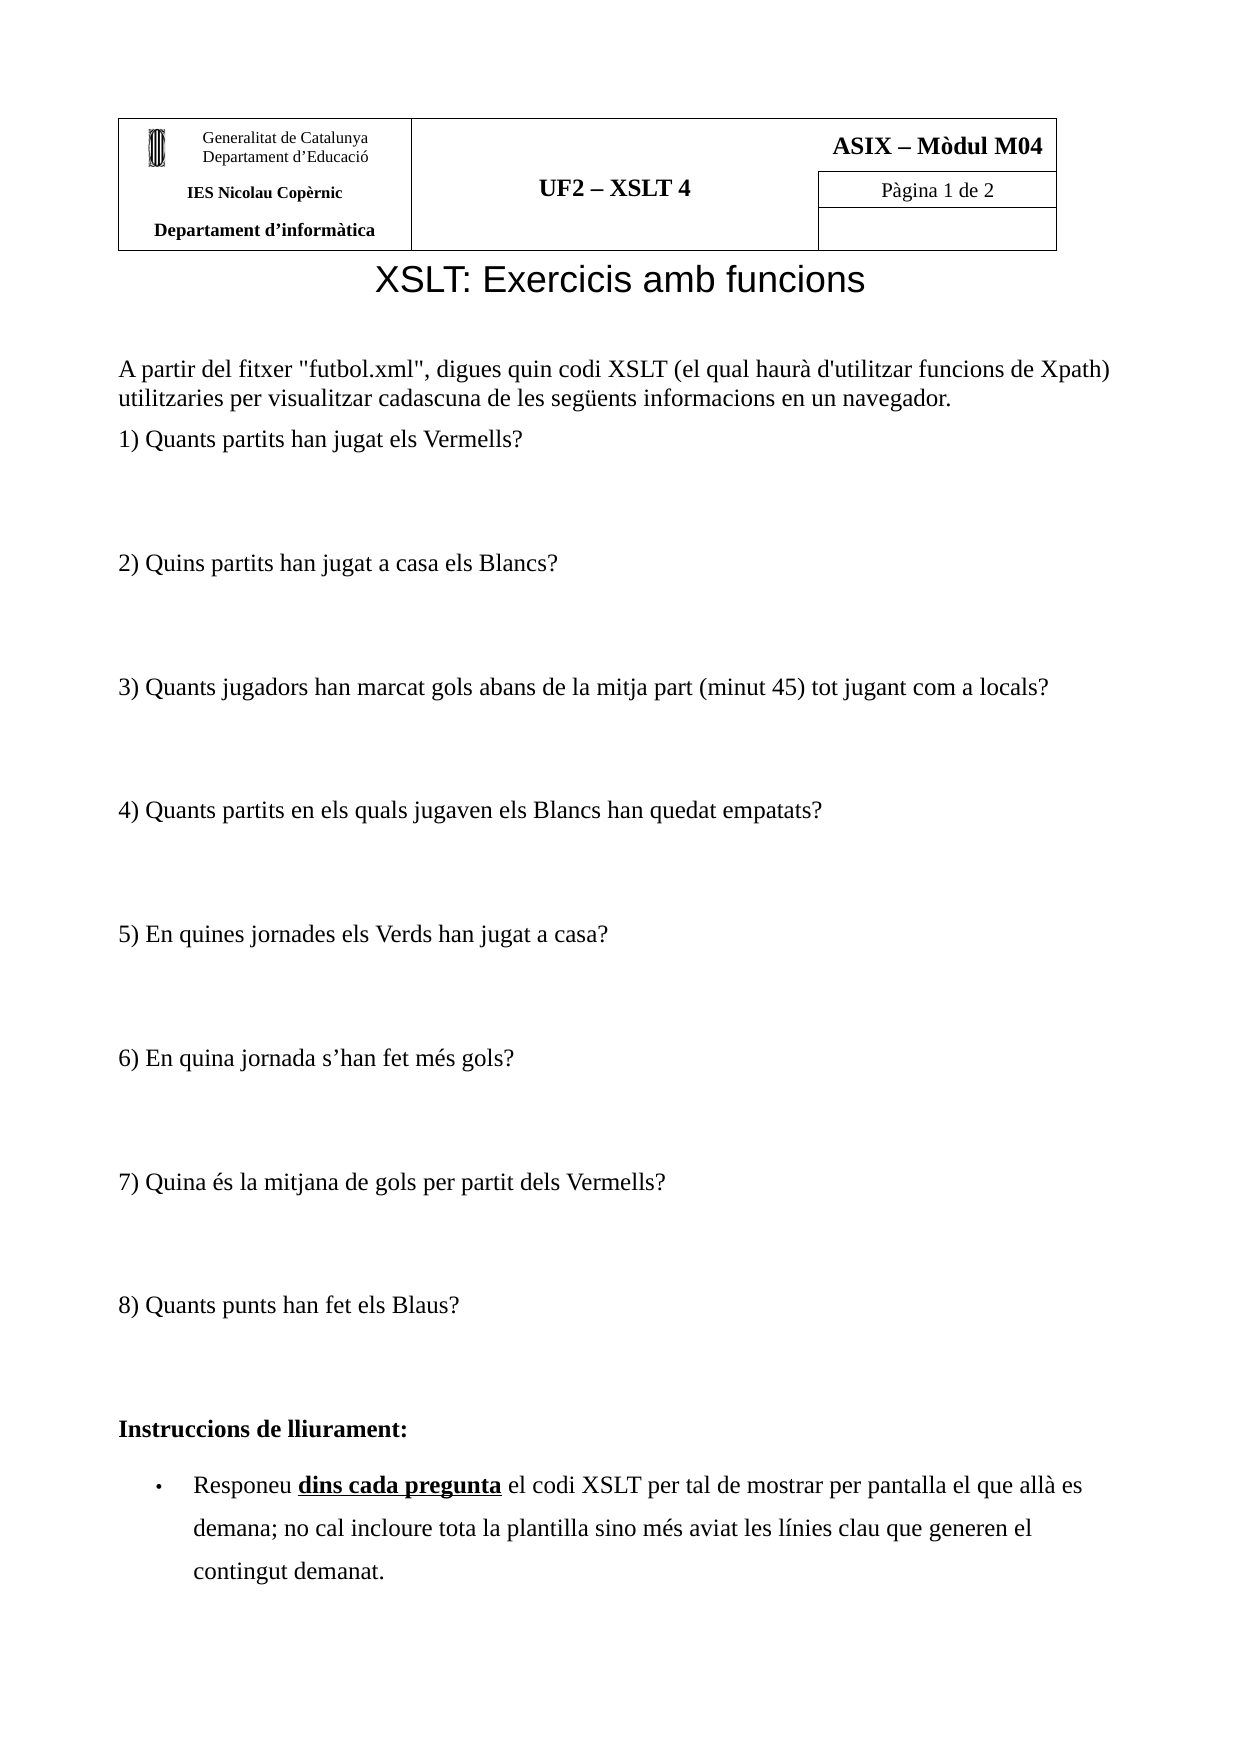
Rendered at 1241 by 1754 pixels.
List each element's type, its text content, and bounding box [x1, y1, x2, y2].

text 5) En quines jornades els Verds han jugat a casa? [118, 919, 1122, 948]
table_cell Pàgina 1 de 2 [819, 172, 1056, 207]
text 8) Quants punts han fet els Blaus? [118, 1291, 1122, 1319]
text 1) Quants partits han jugat els Vermells? [118, 424, 1122, 453]
text 2) Quins partits han jugat a casa els Blancs? [118, 548, 1122, 577]
text Instruccions de lliurament: [118, 1414, 1122, 1443]
text 7) Quina és la mitjana de gols per partit dels Vermells? [118, 1167, 1122, 1196]
text A partir del fitxer "futbol.xml", digues quin codi XSLT (el qual haurà d'utilitzar funcions de Xpath) utilitzaries per visualitzar cadascuna de les següents informacions en un navegador. [118, 354, 1122, 412]
table_cell IES Nicolau Copèrnic [119, 176, 411, 209]
table_header ASIX – Mòdul M04 [818, 119, 1056, 171]
text 3) Quants jugadors han marcat gols abans de la mitja part (minut 45) tot jugant com a locals? [118, 672, 1122, 701]
table_cell Departament d’informàtica [119, 209, 411, 250]
text 6) En quina jornada s’han fet més gols? [118, 1043, 1122, 1072]
table_header Generalitat de Catalunya Departament d’Educació [195, 119, 411, 176]
text 4) Quants partits en els quals jugaven els Blancs han quedat empatats? [118, 796, 1122, 824]
table_header UF2 – XSLT 4 [412, 119, 818, 250]
list Responeu dins cada pregunta el codi XSLT per tal de mostrar per pantalla el que allà es demana; no cal incloure tota la plantilla sino més aviat les línies clau que generen el contingut demanat. [156, 1470, 1122, 1585]
subtitle XSLT: Exercicis amb funcions [118, 257, 1122, 301]
table_header [119, 119, 195, 176]
table_cell [819, 208, 1056, 250]
